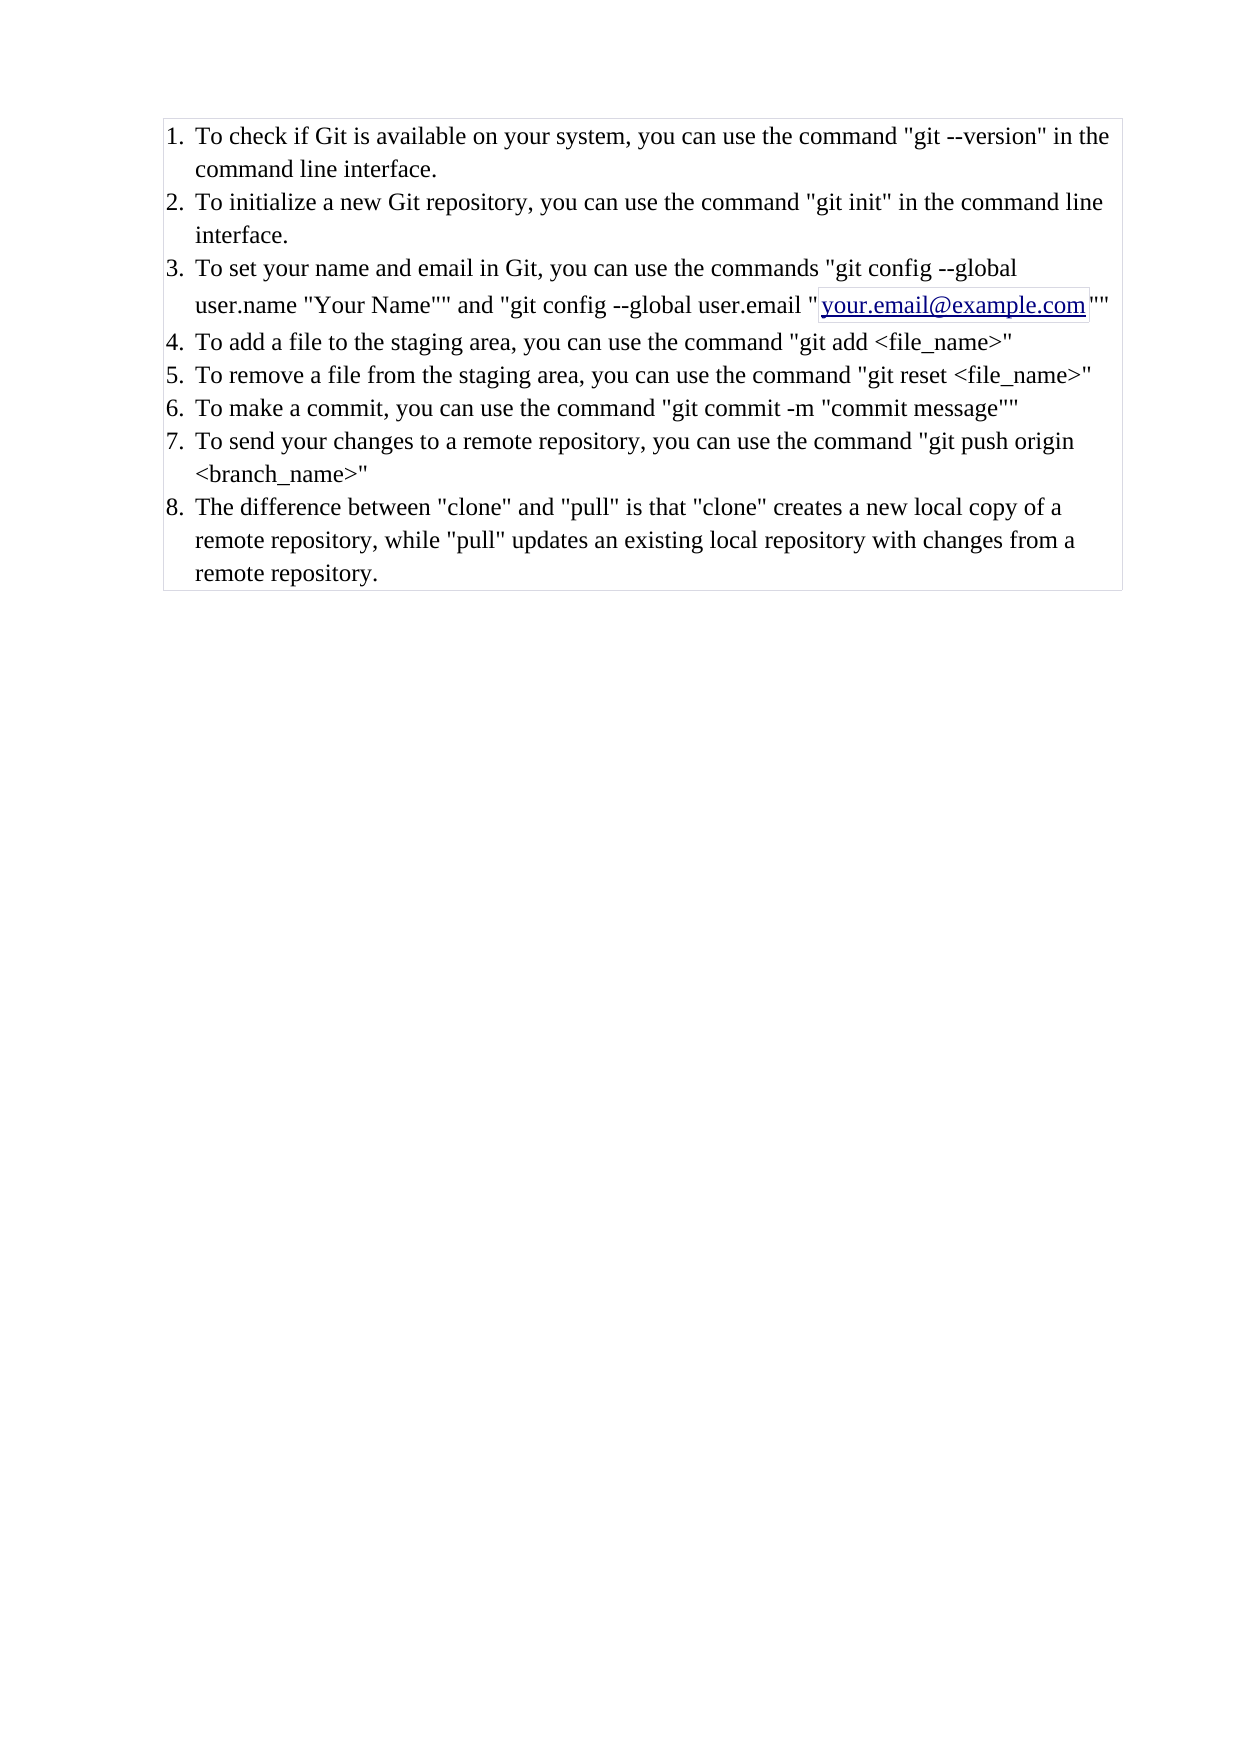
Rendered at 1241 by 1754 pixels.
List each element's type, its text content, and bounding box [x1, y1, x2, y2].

list To add a file to the staging area, you can use the command "git add <file_name>" [164, 324, 1122, 356]
list To make a commit, you can use the command "git commit -m "commit message"" [164, 390, 1122, 422]
list To set your name and email in Git, you can use the commands "git config --global user.name "Your Name"" and "git config --global user.email "your.email@example.com"" [164, 250, 1122, 322]
list The difference between "clone" and "pull" is that "clone" creates a new local copy of a remote repository, while "pull" updates an existing local repository with changes from a remote repository. [164, 489, 1122, 590]
list To send your changes to a remote repository, you can use the command "git push origin <branch_name>" [164, 423, 1122, 488]
list To remove a file from the staging area, you can use the command "git reset <file_name>" [164, 357, 1122, 389]
list To check if Git is available on your system, you can use the command "git --version" in the command line interface. [164, 119, 1122, 183]
list To initialize a new Git repository, you can use the command "git init" in the command line interface. [164, 184, 1122, 249]
